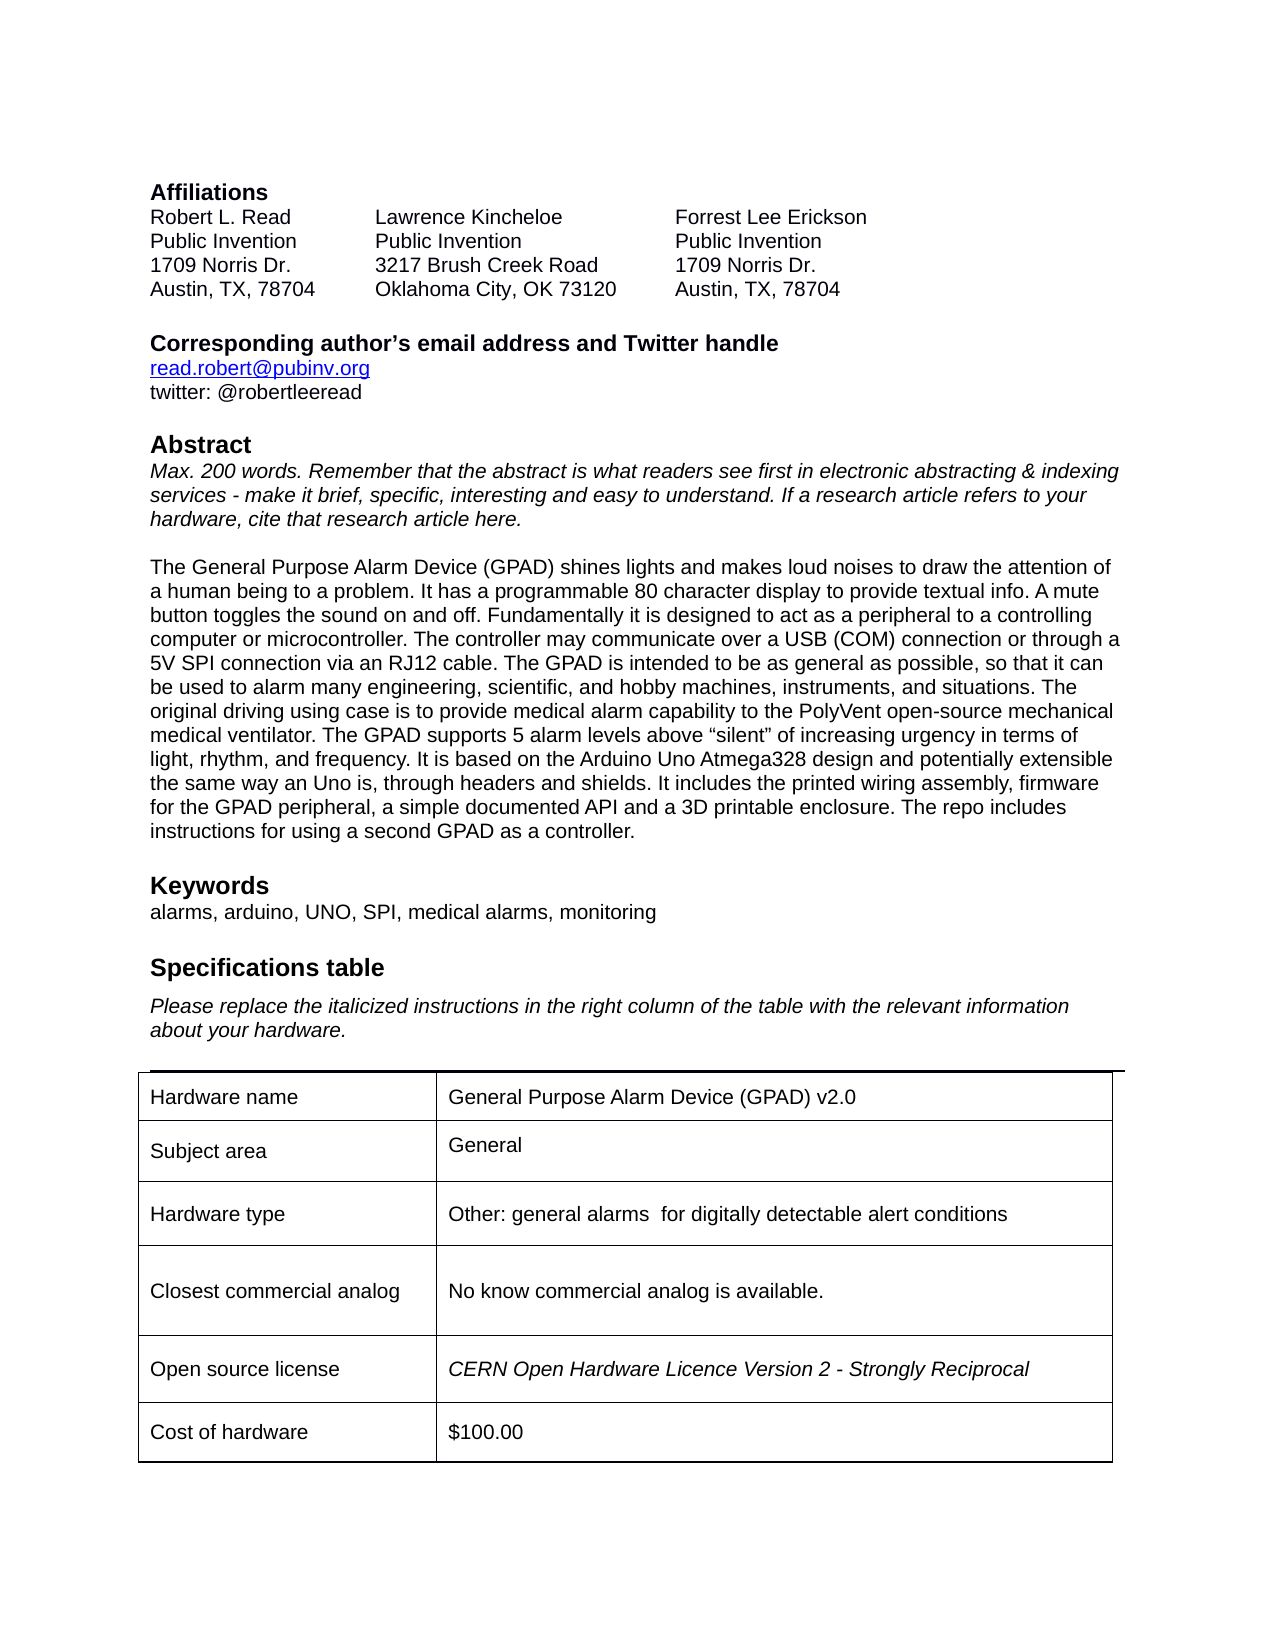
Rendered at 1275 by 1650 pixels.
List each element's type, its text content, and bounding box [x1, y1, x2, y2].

table_cell Subject area [139, 1121, 436, 1181]
text Max. 200 words. Remember that the abstract is what readers see first in electronic abstracting & indexing services - make it brief, specific, interesting and easy to understand. If a research article refers to your hardware, cite that research article here. [150, 459, 1125, 531]
text Keywords [150, 871, 1125, 900]
text Robert L. Read Lawrence Kincheloe Forrest Lee Erickson [150, 205, 1125, 229]
text Austin, TX, 78704 Oklahoma City, OK 73120 Austin, TX, 78704 [150, 277, 1125, 301]
text Corresponding author’s email address and Twitter handle [150, 330, 1125, 356]
text twitter: @robertleeread [150, 380, 1125, 404]
text The General Purpose Alarm Device (GPAD) shines lights and makes loud noises to draw the attention of a human being to a problem. It has a programmable 80 character display to provide textual info. A mute button toggles the sound on and off. Fundamentally it is designed to act as a peripheral to a controlling computer or microcontroller. The controller may communicate over a USB (COM) connection or through a 5V SPI connection via an RJ12 cable. The GPAD is intended to be as general as possible, so that it can be used to alarm many engineering, scientific, and hobby machines, instruments, and situations. The original driving using case is to provide medical alarm capability to the PolyVent open-source mechanical medical ventilator. The GPAD supports 5 alarm levels above “silent” of increasing urgency in terms of light, rhythm, and frequency. It is based on the Arduino Uno Atmega328 design and potentially extensible the same way an Uno is, through headers and shields. It includes the printed wiring assembly, firmware for the GPAD peripheral, a simple documented API and a 3D printable enclosure. The repo includes instructions for using a second GPAD as a controller. [150, 555, 1125, 842]
table_header General Purpose Alarm Device (GPAD) v2.0 [437, 1073, 1112, 1120]
table_cell Closest commercial analog [139, 1246, 436, 1335]
table_cell General [437, 1121, 1112, 1181]
text Please replace the italicized instructions in the right column of the table with the relevant information about your hardware. [150, 994, 1125, 1042]
text Abstract [150, 430, 1125, 459]
table_cell Other: general alarms for digitally detectable alert conditions [437, 1182, 1112, 1245]
text Affiliations [150, 179, 1125, 205]
text read.robert@pubinv.org [150, 356, 1125, 380]
table_cell Open source license [139, 1336, 436, 1402]
text Public Invention Public Invention Public Invention [150, 229, 1125, 253]
table_cell Cost of hardware [139, 1403, 436, 1461]
table_header Hardware name [139, 1073, 436, 1120]
text alarms, arduino, UNO, SPI, medical alarms, monitoring [150, 900, 1125, 924]
table_cell Hardware type [139, 1182, 436, 1245]
text Specifications table [150, 953, 1125, 981]
table_cell No know commercial analog is available. [437, 1246, 1112, 1335]
table_cell CERN Open Hardware Licence Version 2 - Strongly Reciprocal [437, 1336, 1112, 1402]
text 1709 Norris Dr. 3217 Brush Creek Road 1709 Norris Dr. [150, 253, 1125, 277]
table_cell $100.00 [437, 1403, 1112, 1461]
